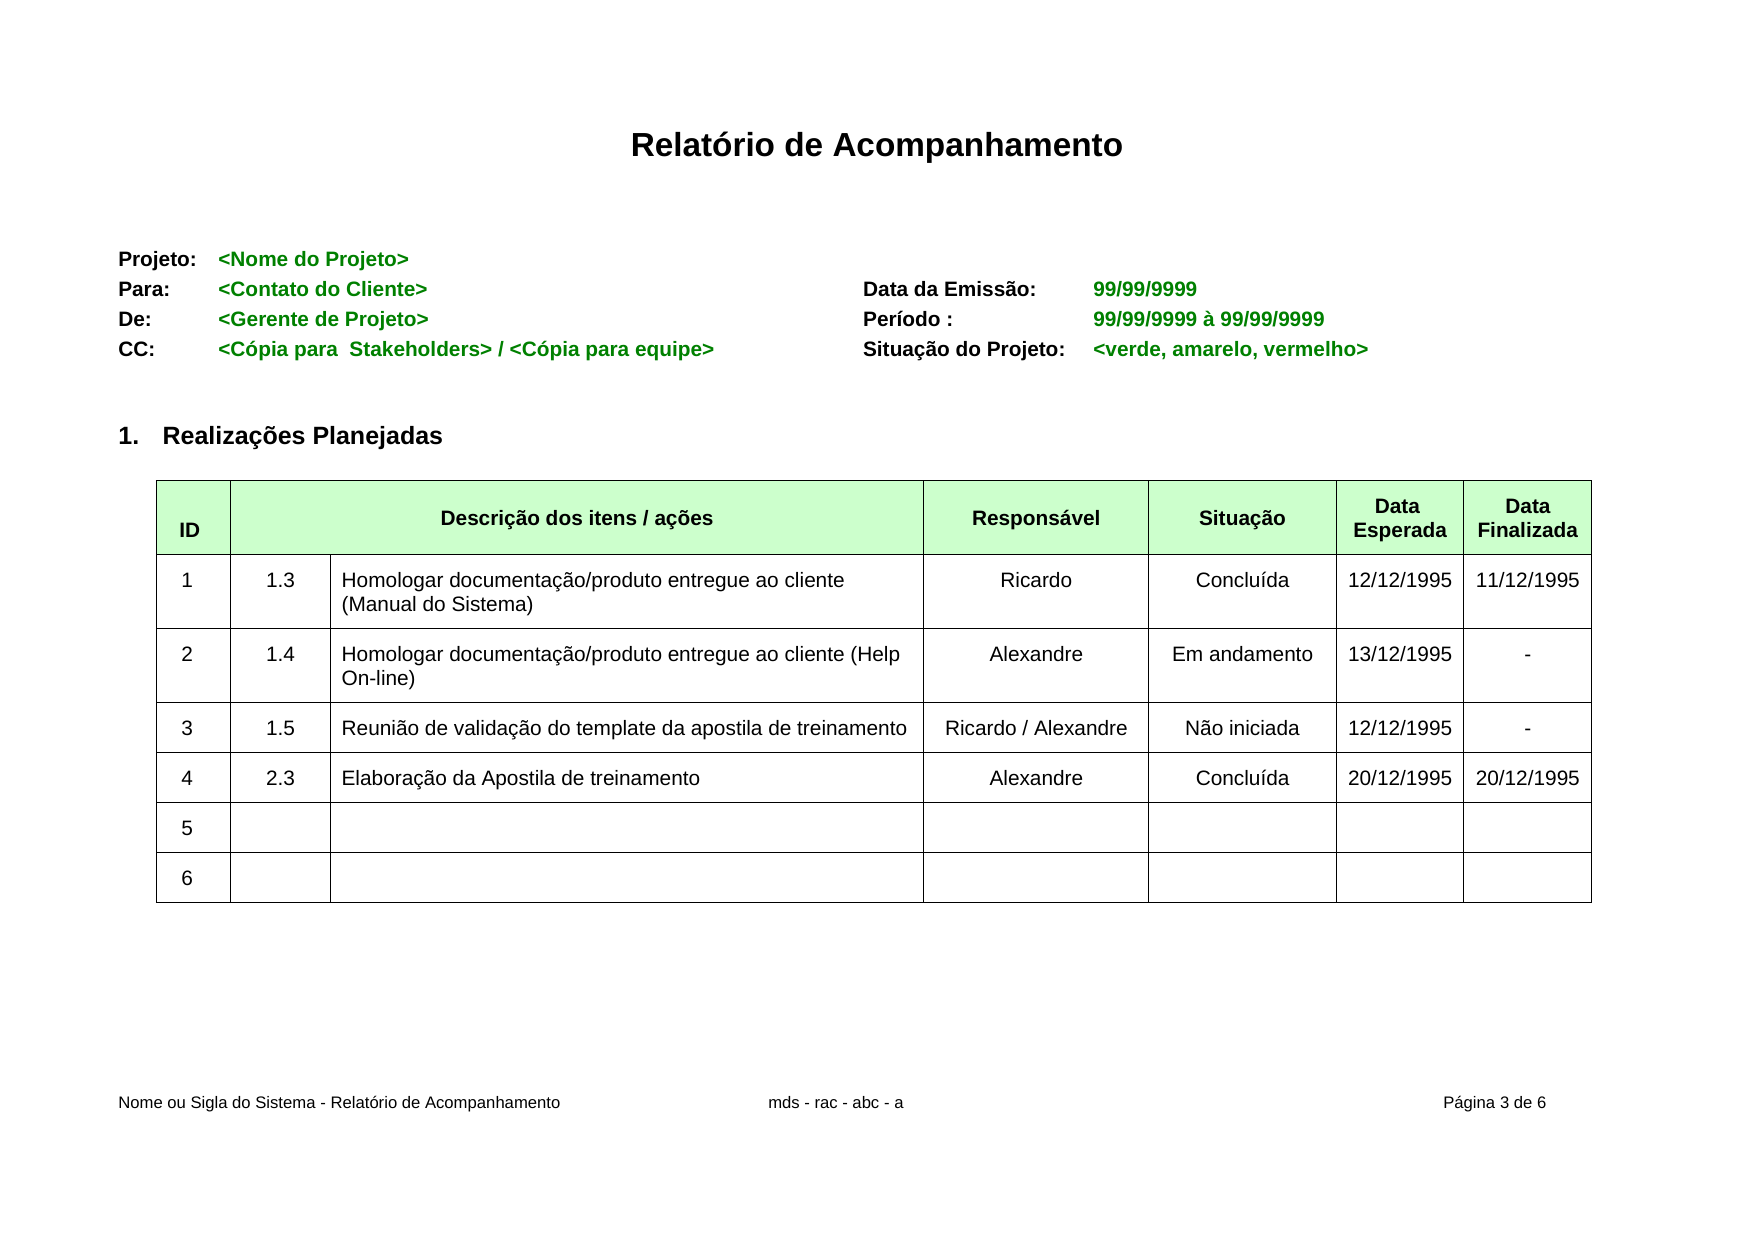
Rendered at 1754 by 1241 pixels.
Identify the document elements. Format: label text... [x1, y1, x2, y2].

table_cell [924, 853, 1148, 902]
table_cell 3 [157, 703, 230, 752]
table_header Responsável [924, 481, 1148, 554]
table_cell 12/12/1995 [1337, 703, 1463, 752]
subtitle Realizações Planejadas [118, 421, 1636, 450]
table_cell Homologar documentação/produto entregue ao cliente (Manual do Sistema) [331, 555, 923, 628]
table_cell 1.4 [231, 629, 330, 702]
table_cell Homologar documentação/produto entregue ao cliente (Help On-line) [331, 629, 923, 702]
table_cell 12/12/1995 [1337, 555, 1463, 628]
title Relatório de Acompanhamento [118, 125, 1636, 164]
text CC: <Cópia para Stakeholders> / <Cópia para equipe> Situação do Projeto: <verde, amarelo, vermelho> [118, 337, 1636, 361]
table_cell - [1464, 703, 1591, 752]
table_cell 11/12/1995 [1464, 555, 1591, 628]
text De: <Gerente de Projeto> Período : 99/99/9999 à 99/99/9999 [118, 307, 1636, 331]
table_cell Em andamento [1149, 629, 1336, 702]
table_header Descrição dos itens / ações [231, 481, 923, 554]
table_cell Alexandre [924, 629, 1148, 702]
table_cell Alexandre [924, 753, 1148, 802]
table_cell 20/12/1995 [1337, 753, 1463, 802]
table_cell [1464, 853, 1591, 902]
table_header Data Finalizada [1464, 481, 1591, 554]
table_header Situação [1149, 481, 1336, 554]
table_header ID [157, 481, 230, 554]
table_cell Não iniciada [1149, 703, 1336, 752]
table_cell [1464, 803, 1591, 852]
table_cell [1337, 853, 1463, 902]
table_cell [1337, 803, 1463, 852]
table_cell [331, 853, 923, 902]
table_cell 1 [157, 555, 230, 628]
table_cell Elaboração da Apostila de treinamento [331, 753, 923, 802]
table_cell - [1464, 629, 1591, 702]
table_cell Reunião de validação do template da apostila de treinamento [331, 703, 923, 752]
text Projeto: <Nome do Projeto> [118, 247, 1636, 271]
table_cell Concluída [1149, 753, 1336, 802]
table_cell [1149, 853, 1336, 902]
table_header Data Esperada [1337, 481, 1463, 554]
table_cell 2 [157, 629, 230, 702]
table_cell 6 [157, 853, 230, 902]
table_cell [231, 803, 330, 852]
table_cell [1149, 803, 1336, 852]
text Para: <Contato do Cliente> Data da Emissão: 99/99/9999 [118, 277, 1636, 301]
table_cell 20/12/1995 [1464, 753, 1591, 802]
table_cell Ricardo / Alexandre [924, 703, 1148, 752]
table_cell 5 [157, 803, 230, 852]
table_cell Ricardo [924, 555, 1148, 628]
table_cell Concluída [1149, 555, 1336, 628]
table_cell 1.5 [231, 703, 330, 752]
table_cell 1.3 [231, 555, 330, 628]
table_cell 13/12/1995 [1337, 629, 1463, 702]
table_cell 2.3 [231, 753, 330, 802]
table_cell [231, 853, 330, 902]
table_cell [924, 803, 1148, 852]
table_cell [331, 803, 923, 852]
table_cell 4 [157, 753, 230, 802]
